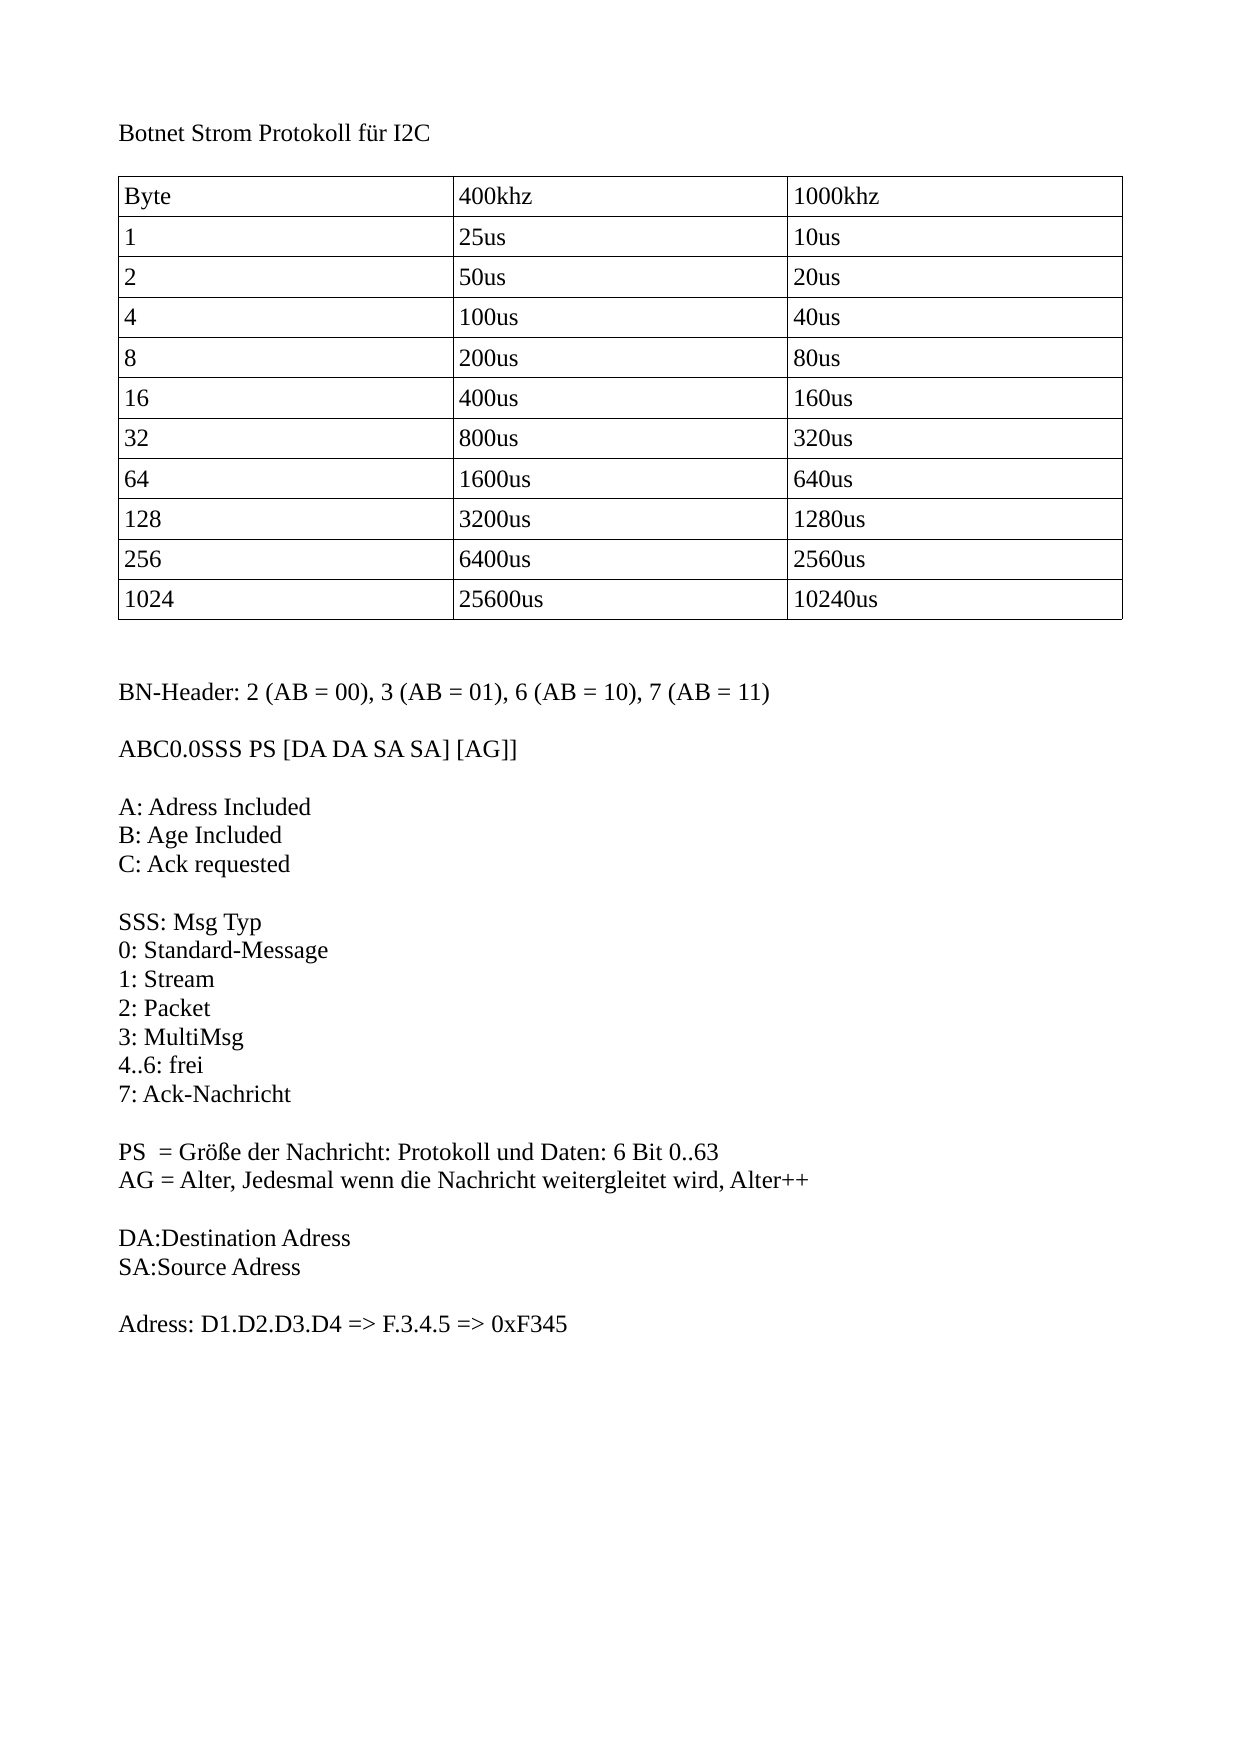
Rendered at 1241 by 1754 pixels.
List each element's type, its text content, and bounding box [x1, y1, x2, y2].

table_cell 40us [788, 298, 1122, 337]
text 2: Packet [118, 993, 1122, 1022]
table_cell 16 [119, 378, 453, 417]
text 7: Ack-Nachricht [118, 1079, 1122, 1108]
table_cell 160us [788, 378, 1122, 417]
text Adress: D1.D2.D3.D4 => F.3.4.5 => 0xF345 [118, 1309, 1122, 1338]
table_cell 6400us [454, 540, 787, 579]
table_cell 128 [119, 499, 453, 538]
text SA:Source Adress [118, 1252, 1122, 1280]
text 3: MultiMsg [118, 1022, 1122, 1050]
table_header 400khz [454, 177, 787, 216]
table_cell 200us [454, 338, 787, 377]
text PS = Größe der Nachricht: Protokoll und Daten: 6 Bit 0..63 [118, 1137, 1122, 1165]
table_cell 800us [454, 419, 787, 458]
table_cell 25600us [454, 580, 787, 619]
table_header Byte [119, 177, 453, 216]
text ABC0.0SSS PS [DA DA SA SA] [AG]] [118, 734, 1122, 763]
table_cell 3200us [454, 499, 787, 538]
table_cell 25us [454, 217, 787, 256]
text 0: Standard-Message [118, 935, 1122, 964]
text AG = Alter, Jedesmal wenn die Nachricht weitergleitet wird, Alter++ [118, 1165, 1122, 1194]
table_cell 256 [119, 540, 453, 579]
table_cell 400us [454, 378, 787, 417]
text BN-Header: 2 (AB = 00), 3 (AB = 01), 6 (AB = 10), 7 (AB = 11) [118, 677, 1122, 705]
table_cell 80us [788, 338, 1122, 377]
table_cell 1280us [788, 499, 1122, 538]
table_cell 1600us [454, 459, 787, 498]
table_cell 50us [454, 257, 787, 297]
table_cell 10us [788, 217, 1122, 256]
table_cell 20us [788, 257, 1122, 297]
table_cell 100us [454, 298, 787, 337]
text 4..6: frei [118, 1050, 1122, 1079]
table_cell 64 [119, 459, 453, 498]
table_cell 32 [119, 419, 453, 458]
table_cell 640us [788, 459, 1122, 498]
table_cell 8 [119, 338, 453, 377]
text Botnet Strom Protokoll für I2C [118, 118, 1122, 147]
table_cell 1024 [119, 580, 453, 619]
text B: Age Included [118, 820, 1122, 849]
text DA:Destination Adress [118, 1223, 1122, 1252]
table_cell 2560us [788, 540, 1122, 579]
table_cell 2 [119, 257, 453, 297]
table_cell 1 [119, 217, 453, 256]
text C: Ack requested [118, 849, 1122, 878]
table_cell 10240us [788, 580, 1122, 619]
text SSS: Msg Typ [118, 907, 1122, 935]
text 1: Stream [118, 964, 1122, 993]
table_cell 4 [119, 298, 453, 337]
table_header 1000khz [788, 177, 1122, 216]
table_cell 320us [788, 419, 1122, 458]
text A: Adress Included [118, 792, 1122, 820]
